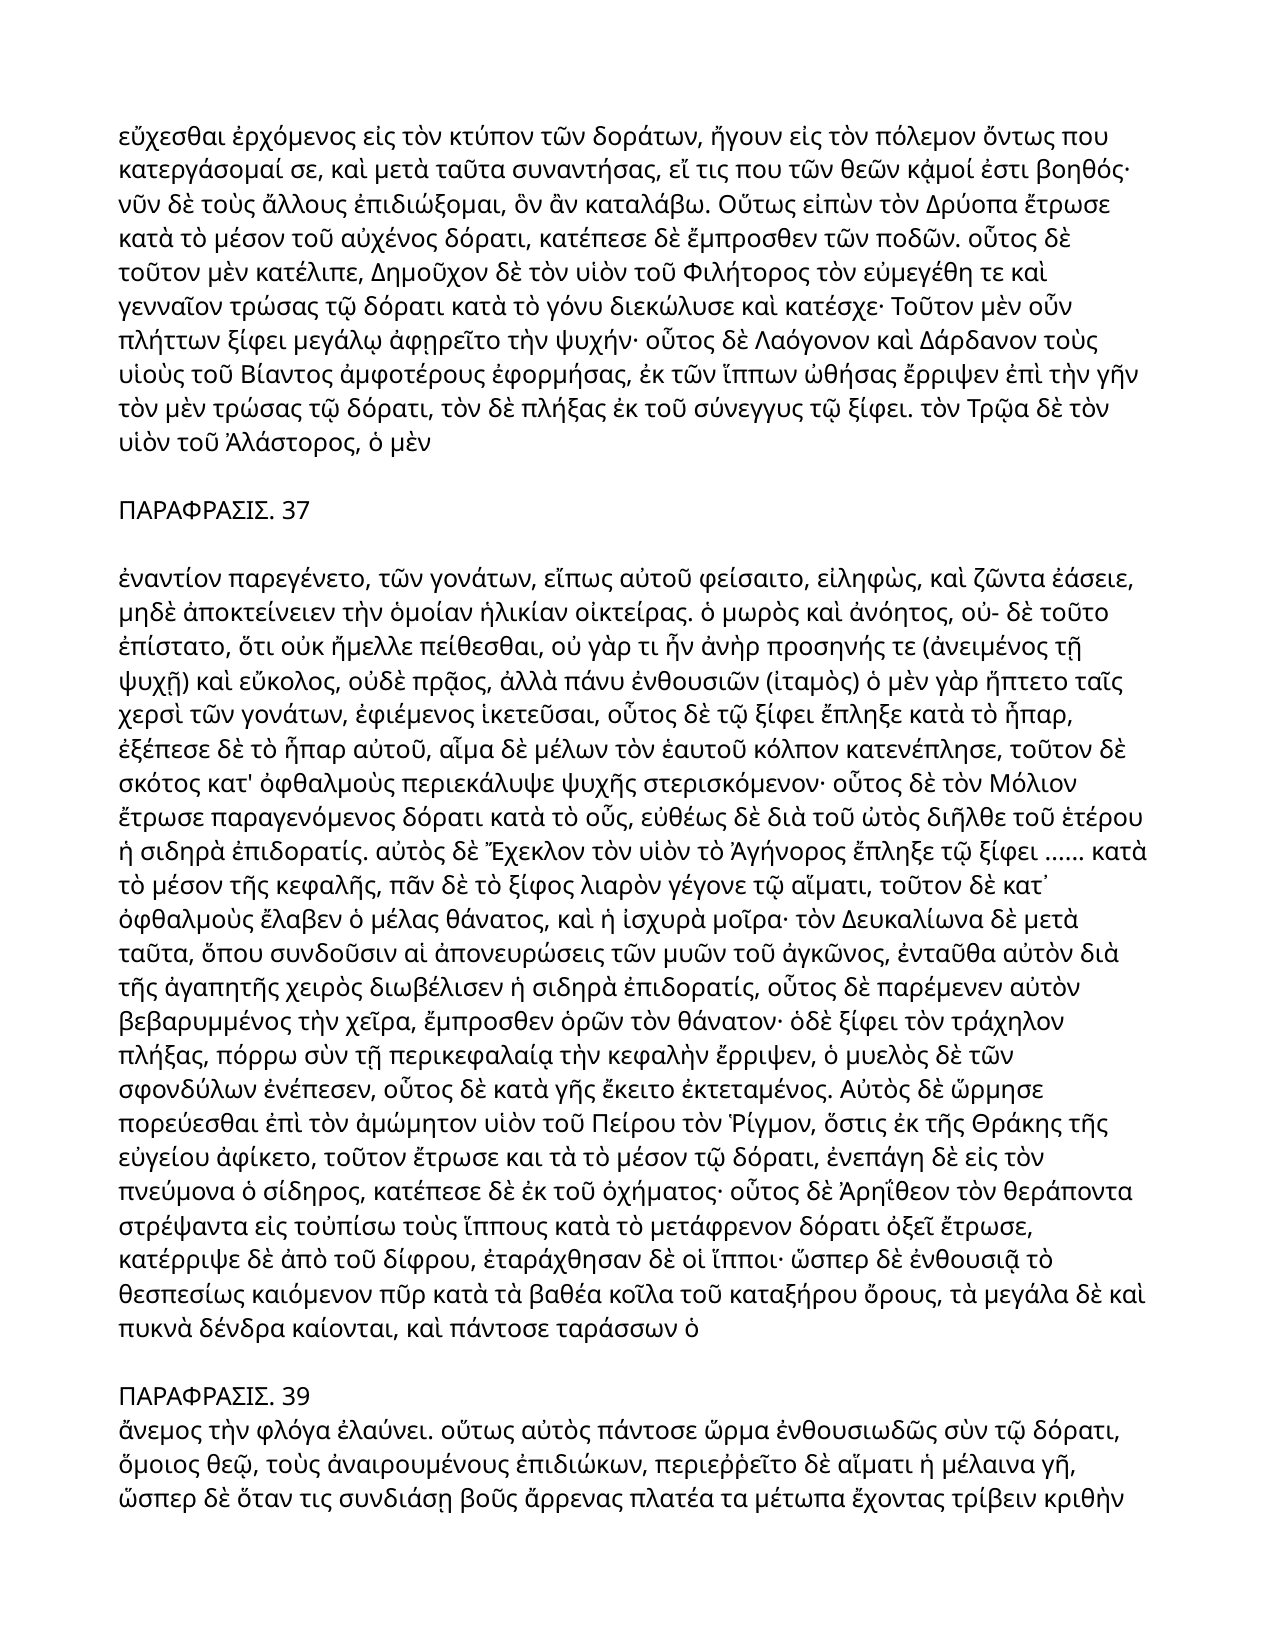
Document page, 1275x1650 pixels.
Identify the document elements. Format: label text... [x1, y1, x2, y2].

text ἄνεμος τὴν φλόγα ἐλαύνει. οὕτως αὐτὸς πάντοσε ὥρμα ἐνθουσιωδῶς σὺν τῷ δόρατι, ὅμοιος θεῷ, τοὺς ἀναιρουμένους ἐπιδιώκων, περιεῤῥεῖτο δὲ αἵματι ἡ μέλαινα γῆ, ὥσπερ δὲ ὅταν τις συνδιάσῃ βοῦς ἄρρενας πλατέα τα μέτωπα ἔχοντας τρίβειν κριθὴν [118, 1412, 1157, 1515]
text εὔχεσθαι ἐρχόμενος εἰς τὸν κτύπον τῶν δοράτων, ἤγουν εἰς τὸν πόλεμον ὄντως που κατεργάσομαί σε, καὶ μετὰ ταῦτα συναντήσας, εἴ τις που τῶν θεῶν κᾀμοί ἐστι βοηθός· νῦν δὲ τοὺς ἄλλους ἐπιδιώξομαι, ὃν ἂν καταλάβω. Οὕτως εἰπὼν τὸν Δρύοπα ἔτρωσε κατὰ τὸ μέσον τοῦ αὐχένος δόρατι, κατέπεσε δὲ ἔμπροσθεν τῶν ποδῶν. οὗτος δὲ τοῦτον μὲν κατέλιπε, Δημοῦχον δὲ τὸν υἱὸν τοῦ Φιλήτορος τὸν εὐμεγέθη τε καὶ γενναῖον τρώσας τῷ δόρατι κατὰ τὸ γόνυ διεκώλυσε καὶ κατέσχε· Τοῦτον μὲν οὖν πλήττων ξίφει μεγάλῳ ἀφῃρεῖτο τὴν ψυχήν· οὗτος δὲ Λαόγονον καὶ Δάρδανον τοὺς υἱοὺς τοῦ Βίαντος ἀμφοτέρους ἐφορμήσας, ἐκ τῶν ἵππων ὠθήσας ἔρριψεν ἐπὶ τὴν γῆν τὸν μὲν τρώσας τῷ δόρατι, τὸν δὲ πλήξας ἐκ τοῦ σύνεγγυς τῷ ξίφει. τὸν Τρῷα δὲ τὸν υἱὸν τοῦ Ἀλάστορος, ὁ μὲν [118, 118, 1157, 459]
text ΠΑΡΑΦΡΑΣΙΣ. 39 [118, 1378, 1157, 1412]
text ΠΑΡΑΦΡΑΣΙΣ. 37 [118, 493, 1157, 527]
text ἐναντίον παρεγένετο, τῶν γονάτων, εἴπως αὐτοῦ φείσαιτο, εἰληφὼς, καὶ ζῶντα ἐάσειε, μηδὲ ἀποκτείνειεν τὴν ὁμοίαν ἡλικίαν οἰκτείρας. ὁ μωρὸς καὶ ἀνόητος, οὐ- δὲ τοῦτο ἐπίστατο, ὅτι οὐκ ἤμελλε πείθεσθαι, οὐ γὰρ τι ἦν ἀνὴρ προσηνής τε (ἀνειμένος τῇ ψυχῇ) καὶ εὔκολος, οὐδὲ πρᾷος, ἀλλὰ πάνυ ἐνθουσιῶν (ἰταμὸς) ὁ μὲν γὰρ ἥπτετο ταῖς χερσὶ τῶν γονάτων, ἐφιέμενος ἱκετεῦσαι, οὗτος δὲ τῷ ξίφει ἔπληξε κατὰ τὸ ἧπαρ, ἐξέπεσε δὲ τὸ ἧπαρ αὐτοῦ, αἷμα δὲ μέλων τὸν ἑαυτοῦ κόλπον κατενέπλησε, τοῦτον δὲ σκότος κατ' ὀφθαλμοὺς περιεκάλυψε ψυχῆς στερισκόμενον· οὗτος δὲ τὸν Μόλιον ἔτρωσε παραγενόμενος δόρατι κατὰ τὸ οὖς, εὐθέως δὲ διὰ τοῦ ὠτὸς διῆλθε τοῦ ἑτέρου ἡ σιδηρὰ ἐπιδορατίς. αὐτὸς δὲ Ἔχεκλον τὸν υἱὸν τὸ Ἀγήνορος ἔπληξε τῷ ξίφει ...... κατὰ τὸ μέσον τῆς κεφαλῆς, πᾶν δὲ τὸ ξίφος λιαρὸν γέγονε τῷ αἵματι, τοῦτον δὲ κατ᾽ ὀφθαλμοὺς ἔλαβεν ὁ μέλας θάνατος, καὶ ἡ ἰσχυρὰ μοῖρα· τὸν Δευκαλίωνα δὲ μετὰ ταῦτα, ὅπου συνδοῦσιν αἱ ἀπονευρώσεις τῶν μυῶν τοῦ ἀγκῶνος, ἐνταῦθα αὐτὸν διὰ τῆς ἀγαπητῆς χειρὸς διωβέλισεν ἡ σιδηρὰ ἐπιδορατίς, οὗτος δὲ παρέμενεν αὐτὸν βεβαρυμμένος τὴν χεῖρα, ἔμπροσθεν ὁρῶν τὸν θάνατον· ὁδὲ ξίφει τὸν τράχηλον πλήξας, πόρρω σὺν τῇ περικεφαλαίᾳ τὴν κεφαλὴν ἔρριψεν, ὁ μυελὸς δὲ τῶν σφονδύλων ἐνέπεσεν, οὗτος δὲ κατὰ γῆς ἔκειτο ἐκτεταμένος. Αὐτὸς δὲ ὥρμησε πορεύεσθαι ἐπὶ τὸν ἀμώμητον υἱὸν τοῦ Πείρου τὸν Ῥίγμον, ὅστις ἐκ τῆς Θράκης τῆς εὐγείου ἀφίκετο, τοῦτον ἔτρωσε και τὰ τὸ μέσον τῷ δόρατι, ἐνεπάγη δὲ εἰς τὸν πνεύμονα ὁ σίδηρος, κατέπεσε δὲ ἐκ τοῦ ὀχήματος· οὗτος δὲ Ἀρηΐθεον τὸν θεράποντα στρέψαντα εἰς τοὐπίσω τοὺς ἵππους κατὰ τὸ μετάφρενον δόρατι ὀξεῖ ἔτρωσε, κατέρριψε δὲ ἀπὸ τοῦ δίφρου, ἐταράχθησαν δὲ οἱ ἵπποι· ὥσπερ δὲ ἐνθουσιᾷ τὸ θεσπεσίως καιόμενον πῦρ κατὰ τὰ βαθέα κοῖλα τοῦ καταξήρου ὄρους, τὰ μεγάλα δὲ καὶ πυκνὰ δένδρα καίονται, καὶ πάντοσε ταράσσων ὁ [118, 561, 1157, 1344]
